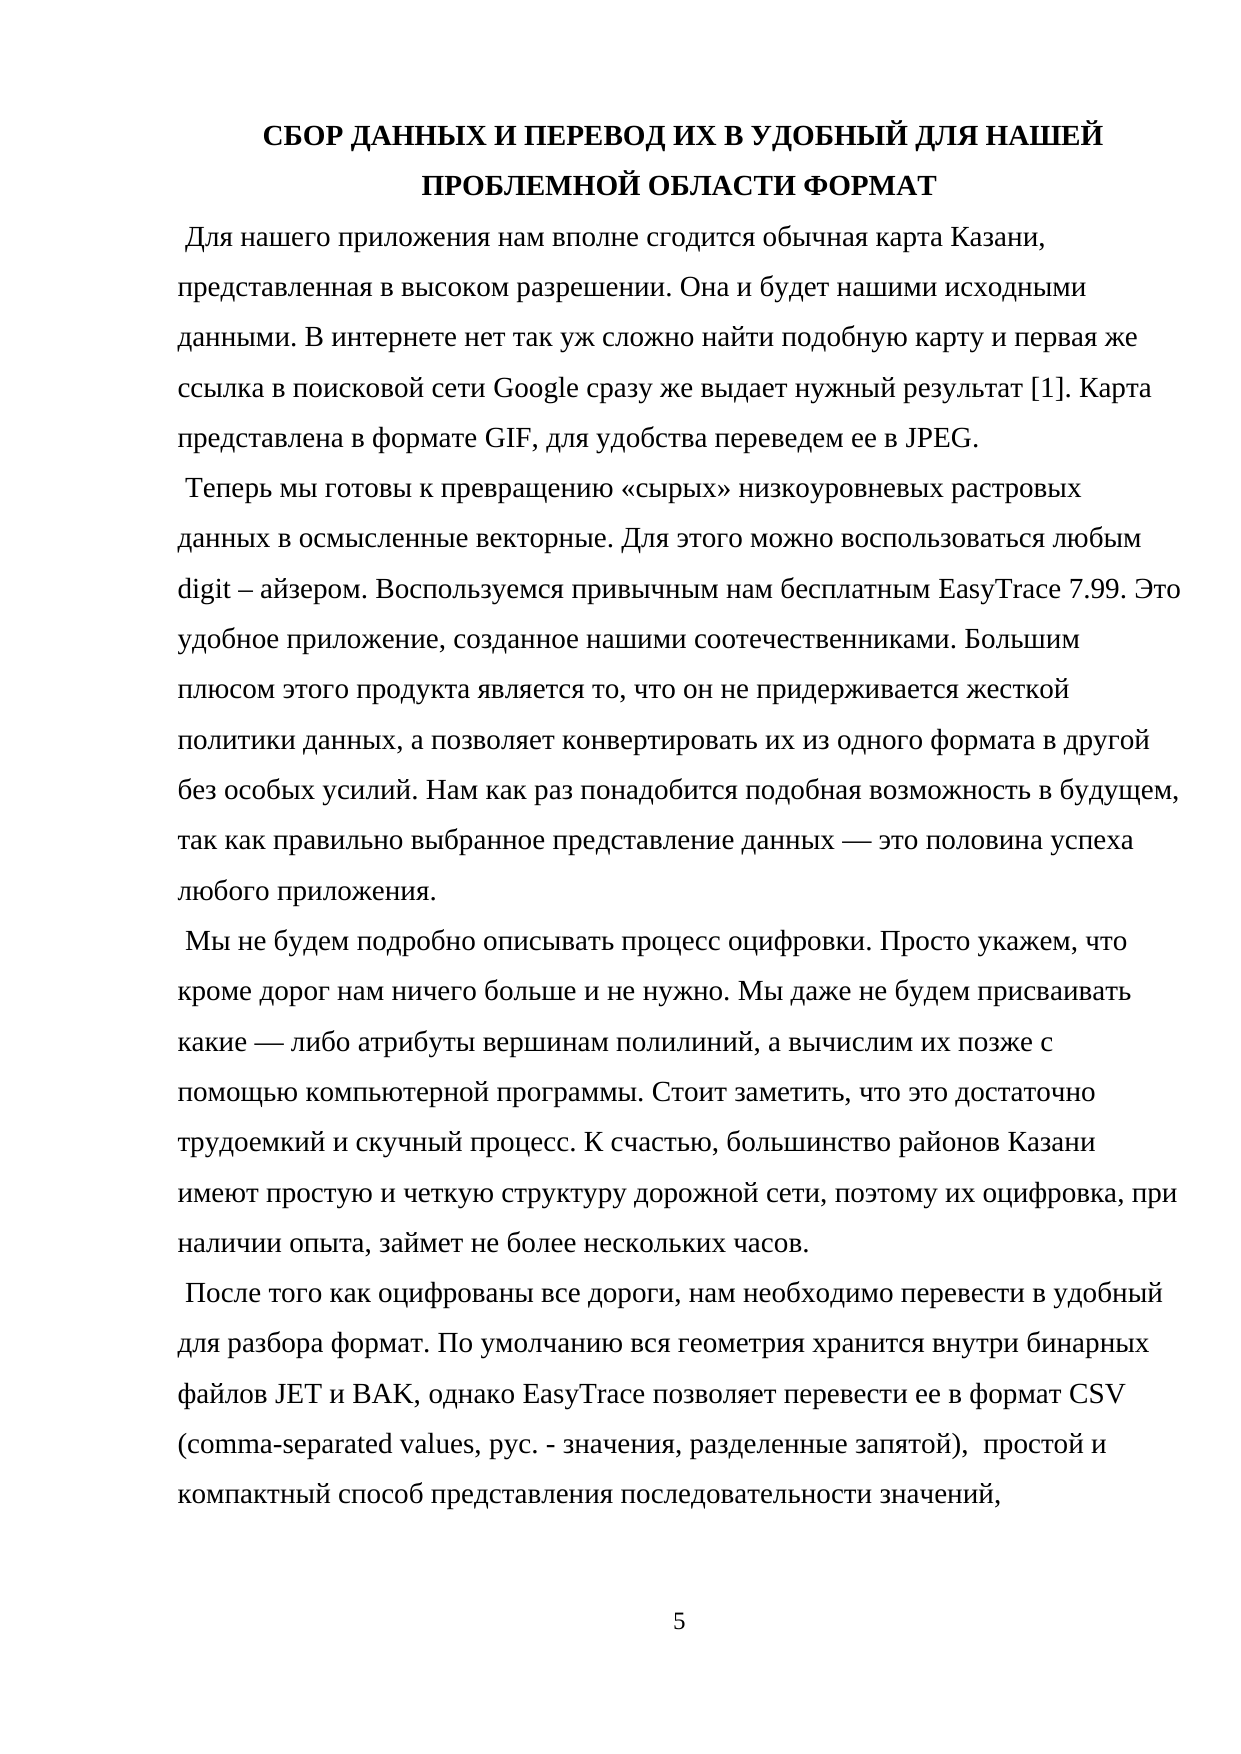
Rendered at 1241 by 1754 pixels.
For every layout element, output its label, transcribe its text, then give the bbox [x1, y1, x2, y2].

text После того как оцифрованы все дороги, нам необходимо перевести в удобный для разбора формат. По умолчанию вся геометрия хранится внутри бинарных файлов JET и BAK, однако EasyTrace позволяет перевести ее в формат CSV (comma-separated values, рус. - значения, разделенные запятой), простой и компактный способ представления последовательности значений, [177, 1275, 1181, 1510]
text СБОР ДАННЫХ И ПЕРЕВОД ИХ В УДОБНЫЙ ДЛЯ НАШЕЙ ПРОБЛЕМНОЙ ОБЛАСТИ ФОРМАТ [177, 118, 1181, 202]
text Мы не будем подробно описывать процесс оцифровки. Просто укажем, что кроме дорог нам ничего больше и не нужно. Мы даже не будем присваивать какие — либо атрибуты вершинам полилиний, а вычислим их позже с помощью компьютерной программы. Стоит заметить, что это достаточно трудоемкий и скучный процесс. К счастью, большинство районов Казани имеют простую и четкую структуру дорожной сети, поэтому их оцифровка, при наличии опыта, займет не более нескольких часов. [177, 923, 1181, 1258]
text Теперь мы готовы к превращению «сырых» низкоуровневых растровых данных в осмысленные векторные. Для этого можно воспользоваться любым digit – айзером. Воспользуемся привычным нам бесплатным EasyTrace 7.99. Это удобное приложение, созданное нашими соотечественниками. Большим плюсом этого продукта является то, что он не придерживается жесткой политики данных, а позволяет конвертировать их из одного формата в другой без особых усилий. Нам как раз понадобится подобная возможность в будущем, так как правильно выбранное представление данных — это половина успеха любого приложения. [177, 470, 1181, 906]
text Для нашего приложения нам вполне сгодится обычная карта Казани, представленная в высоком разрешении. Она и будет нашими исходными данными. В интернете нет так уж сложно найти подобную карту и первая же ссылка в поисковой сети Google сразу же выдает нужный результат [1]. Карта представлена в формате GIF, для удобства переведем ее в JPEG. [177, 219, 1181, 453]
